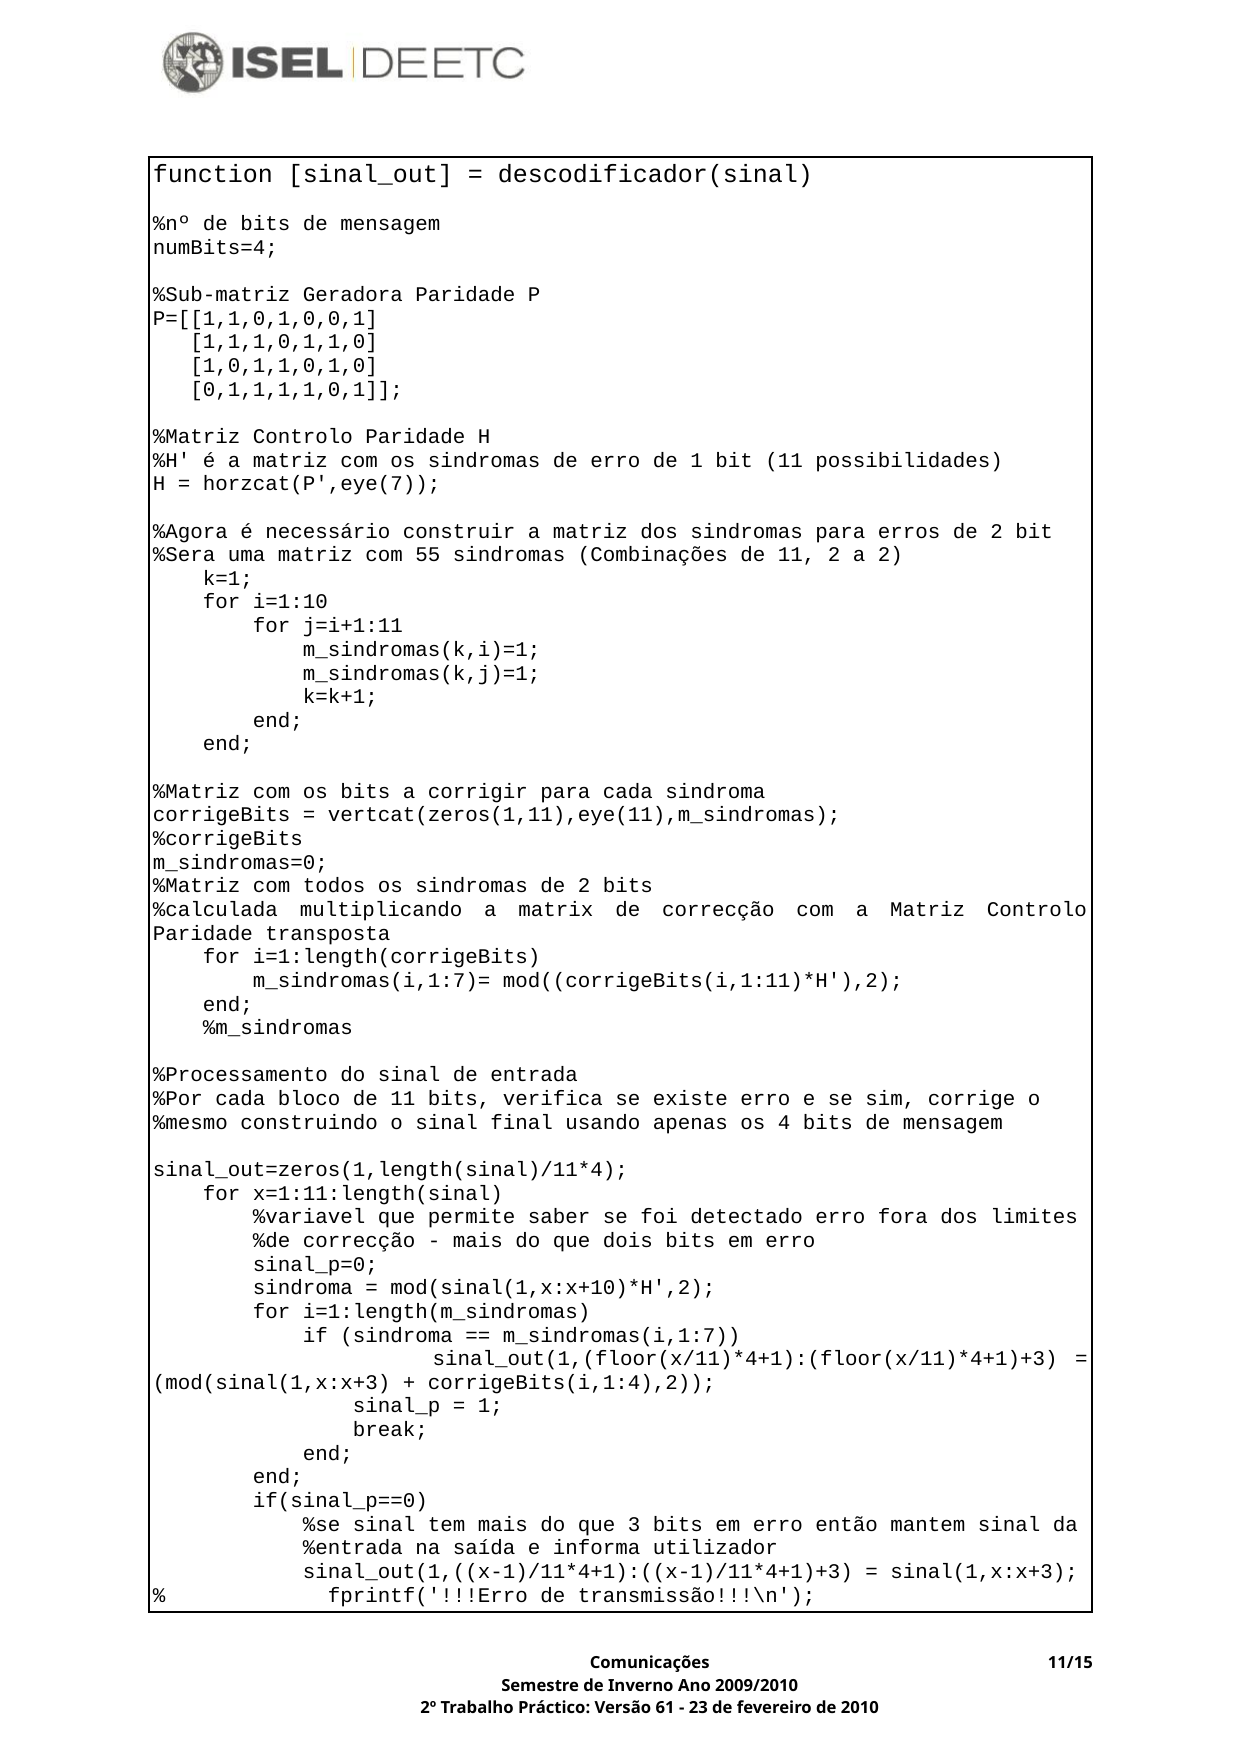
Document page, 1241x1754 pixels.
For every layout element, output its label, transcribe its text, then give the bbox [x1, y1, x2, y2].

text %de correcção - mais do que dois bits em erro [150, 1225, 1091, 1249]
text m_sindromas(k,j)=1; [150, 657, 1091, 681]
text %Matriz com os bits a corrigir para cada sindroma [150, 776, 1091, 799]
text %H' é a matriz com os sindromas de erro de 1 bit (11 possibilidades) [150, 445, 1091, 468]
text %se sinal tem mais do que 3 bits em erro então mantem sinal da [150, 1509, 1091, 1532]
text m_sindromas(k,i)=1; [150, 634, 1091, 657]
text sinal_p=0; [150, 1249, 1091, 1272]
text function [sinal_out] = descodificador(sinal) [150, 158, 1091, 189]
text P=[[1,1,0,1,0,0,1] [150, 303, 1091, 326]
text if (sindroma == m_sindromas(i,1:7)) [150, 1319, 1091, 1343]
text %nº de bits de mensagem [150, 208, 1091, 232]
text %Sera uma matriz com 55 sindromas (Combinações de 11, 2 a 2) [150, 539, 1091, 563]
text corrigeBits = vertcat(zeros(1,11),eye(11),m_sindromas); [150, 799, 1091, 823]
text end; [150, 705, 1091, 728]
text sinal_out(1,(floor(x/11)*4+1):(floor(x/11)*4+1)+3) = (mod(sinal(1,x:x+3) + corrigeBits(i,1:4),2)); [150, 1343, 1091, 1391]
text %entrada na saída e informa utilizador [150, 1532, 1091, 1556]
text H = horzcat(P',eye(7)); [150, 468, 1091, 497]
text end; [150, 728, 1091, 757]
text [1,0,1,1,0,1,0] [150, 350, 1091, 374]
text end; [150, 1461, 1091, 1485]
text for i=1:length(corrigeBits) [150, 941, 1091, 965]
text sinal_p = 1; [150, 1391, 1091, 1414]
text %Sub-matriz Geradora Paridade P [150, 279, 1091, 303]
text %Processamento do sinal de entrada [150, 1059, 1091, 1083]
text for j=i+1:11 [150, 610, 1091, 634]
text %variavel que permite saber se foi detectado erro fora dos limites [150, 1201, 1091, 1225]
text m_sindromas=0; [150, 847, 1091, 870]
text end; [150, 988, 1091, 1012]
text [0,1,1,1,1,0,1]]; [150, 374, 1091, 402]
text sinal_out(1,((x-1)/11*4+1):((x-1)/11*4+1)+3) = sinal(1,x:x+3); [150, 1556, 1091, 1580]
text %Agora é necessário construir a matriz dos sindromas para erros de 2 bit [150, 516, 1091, 539]
text if(sinal_p==0) [150, 1485, 1091, 1509]
text numBits=4; [150, 232, 1091, 261]
text %Por cada bloco de 11 bits, verifica se existe erro e se sim, corrige o [150, 1083, 1091, 1107]
text sinal_out=zeros(1,length(sinal)/11*4); [150, 1154, 1091, 1178]
text k=k+1; [150, 681, 1091, 705]
text %Matriz Controlo Paridade H [150, 421, 1091, 445]
text k=1; [150, 563, 1091, 587]
text sindroma = mod(sinal(1,x:x+10)*H',2); [150, 1272, 1091, 1296]
text %m_sindromas [150, 1012, 1091, 1041]
text end; [150, 1438, 1091, 1461]
text %calculada multiplicando a matrix de correcção com a Matriz Controlo Paridade transposta [150, 894, 1091, 941]
text for i=1:10 [150, 587, 1091, 610]
text m_sindromas(i,1:7)= mod((corrigeBits(i,1:11)*H'),2); [150, 965, 1091, 988]
text % fprintf('!!!Erro de transmissão!!!\n'); [150, 1580, 1091, 1611]
text %Matriz com todos os sindromas de 2 bits [150, 870, 1091, 894]
text %corrigeBits [150, 823, 1091, 847]
picture [153, 17, 555, 118]
text [1,1,1,0,1,1,0] [150, 326, 1091, 350]
text for x=1:11:length(sinal) [150, 1178, 1091, 1201]
text %mesmo construindo o sinal final usando apenas os 4 bits de mensagem [150, 1107, 1091, 1135]
text for i=1:length(m_sindromas) [150, 1296, 1091, 1319]
text break; [150, 1414, 1091, 1438]
